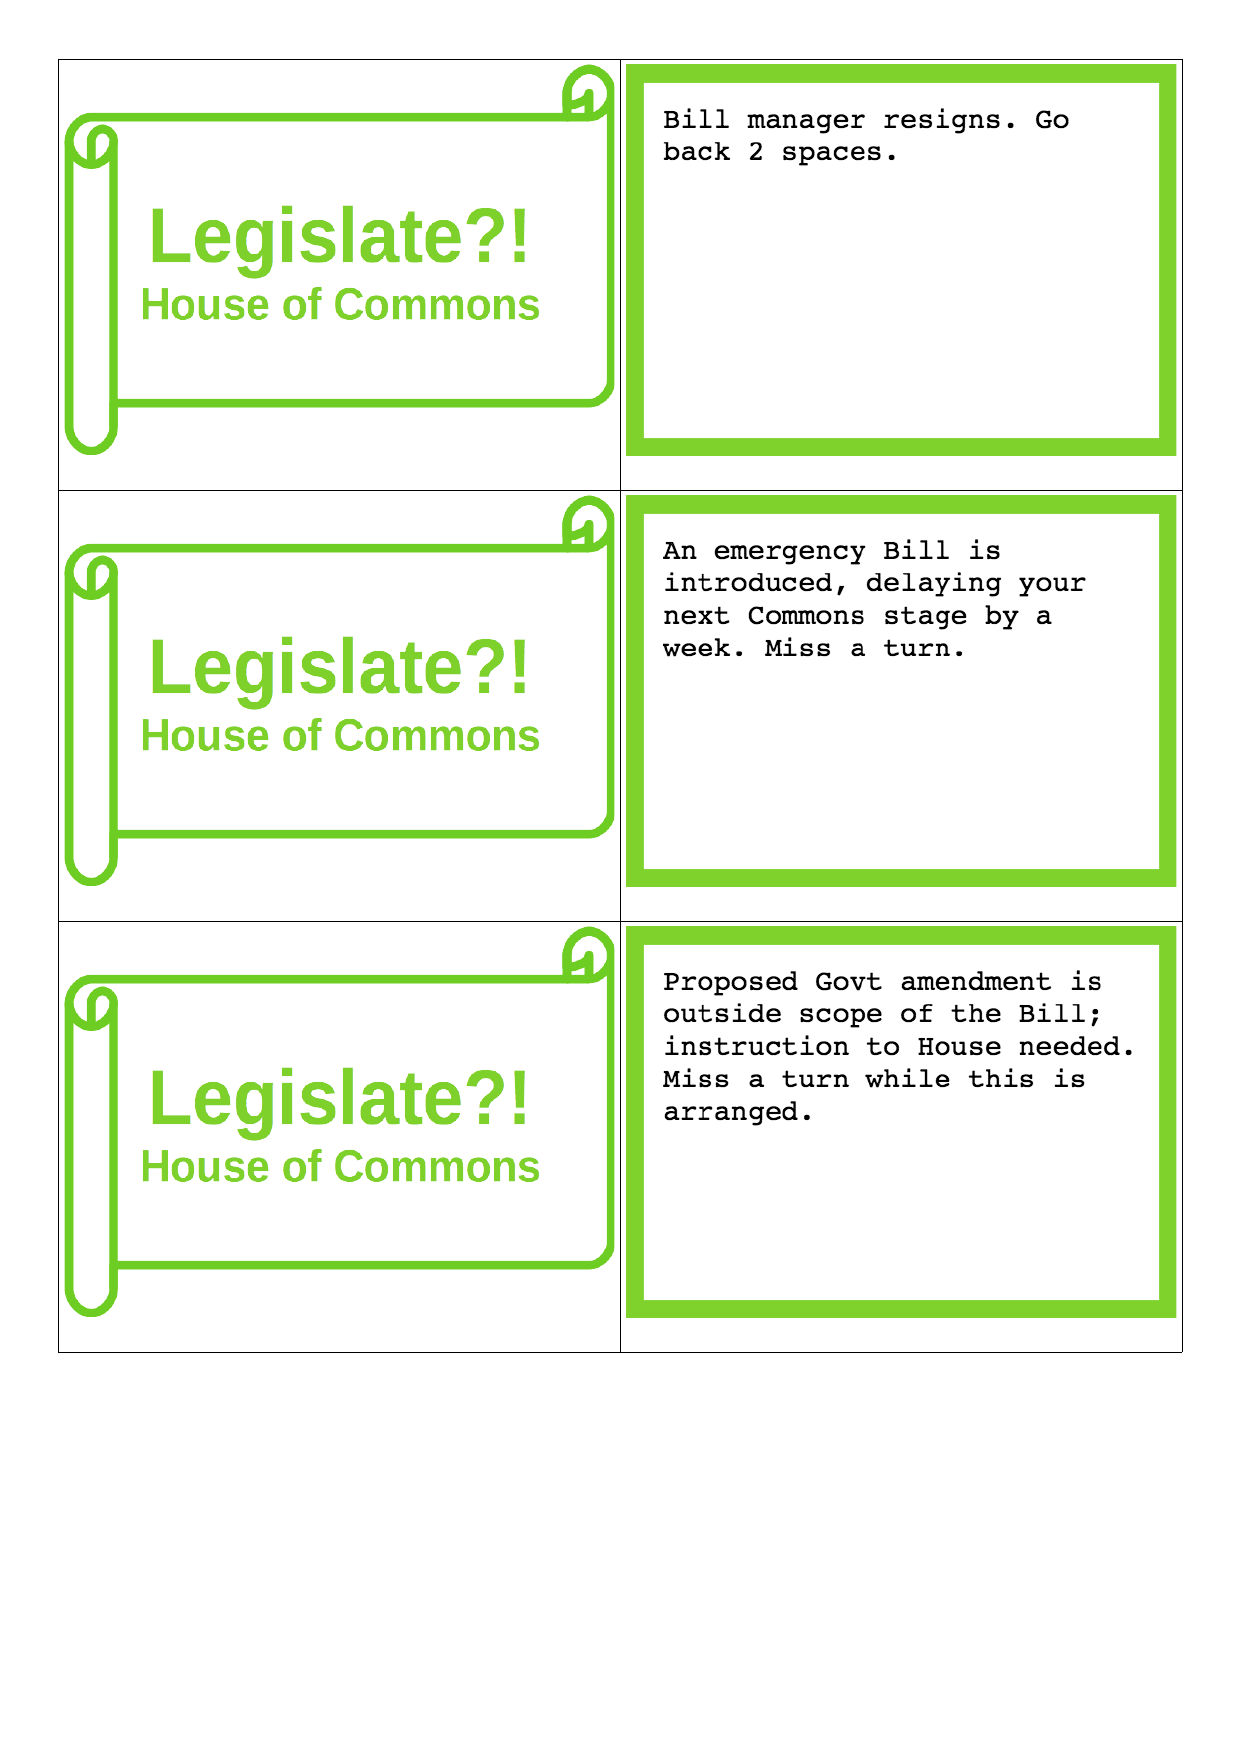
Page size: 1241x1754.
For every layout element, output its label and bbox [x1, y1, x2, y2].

picture [64, 495, 615, 886]
picture [64, 64, 615, 455]
table_cell [59, 491, 620, 921]
picture [626, 926, 1177, 1318]
picture [64, 926, 615, 1317]
picture [626, 64, 1177, 456]
table_cell [621, 491, 1182, 921]
picture [626, 495, 1177, 887]
table_cell [59, 60, 620, 489]
table_cell [59, 922, 620, 1352]
table_cell [621, 922, 1182, 1352]
table_cell [621, 60, 1182, 489]
